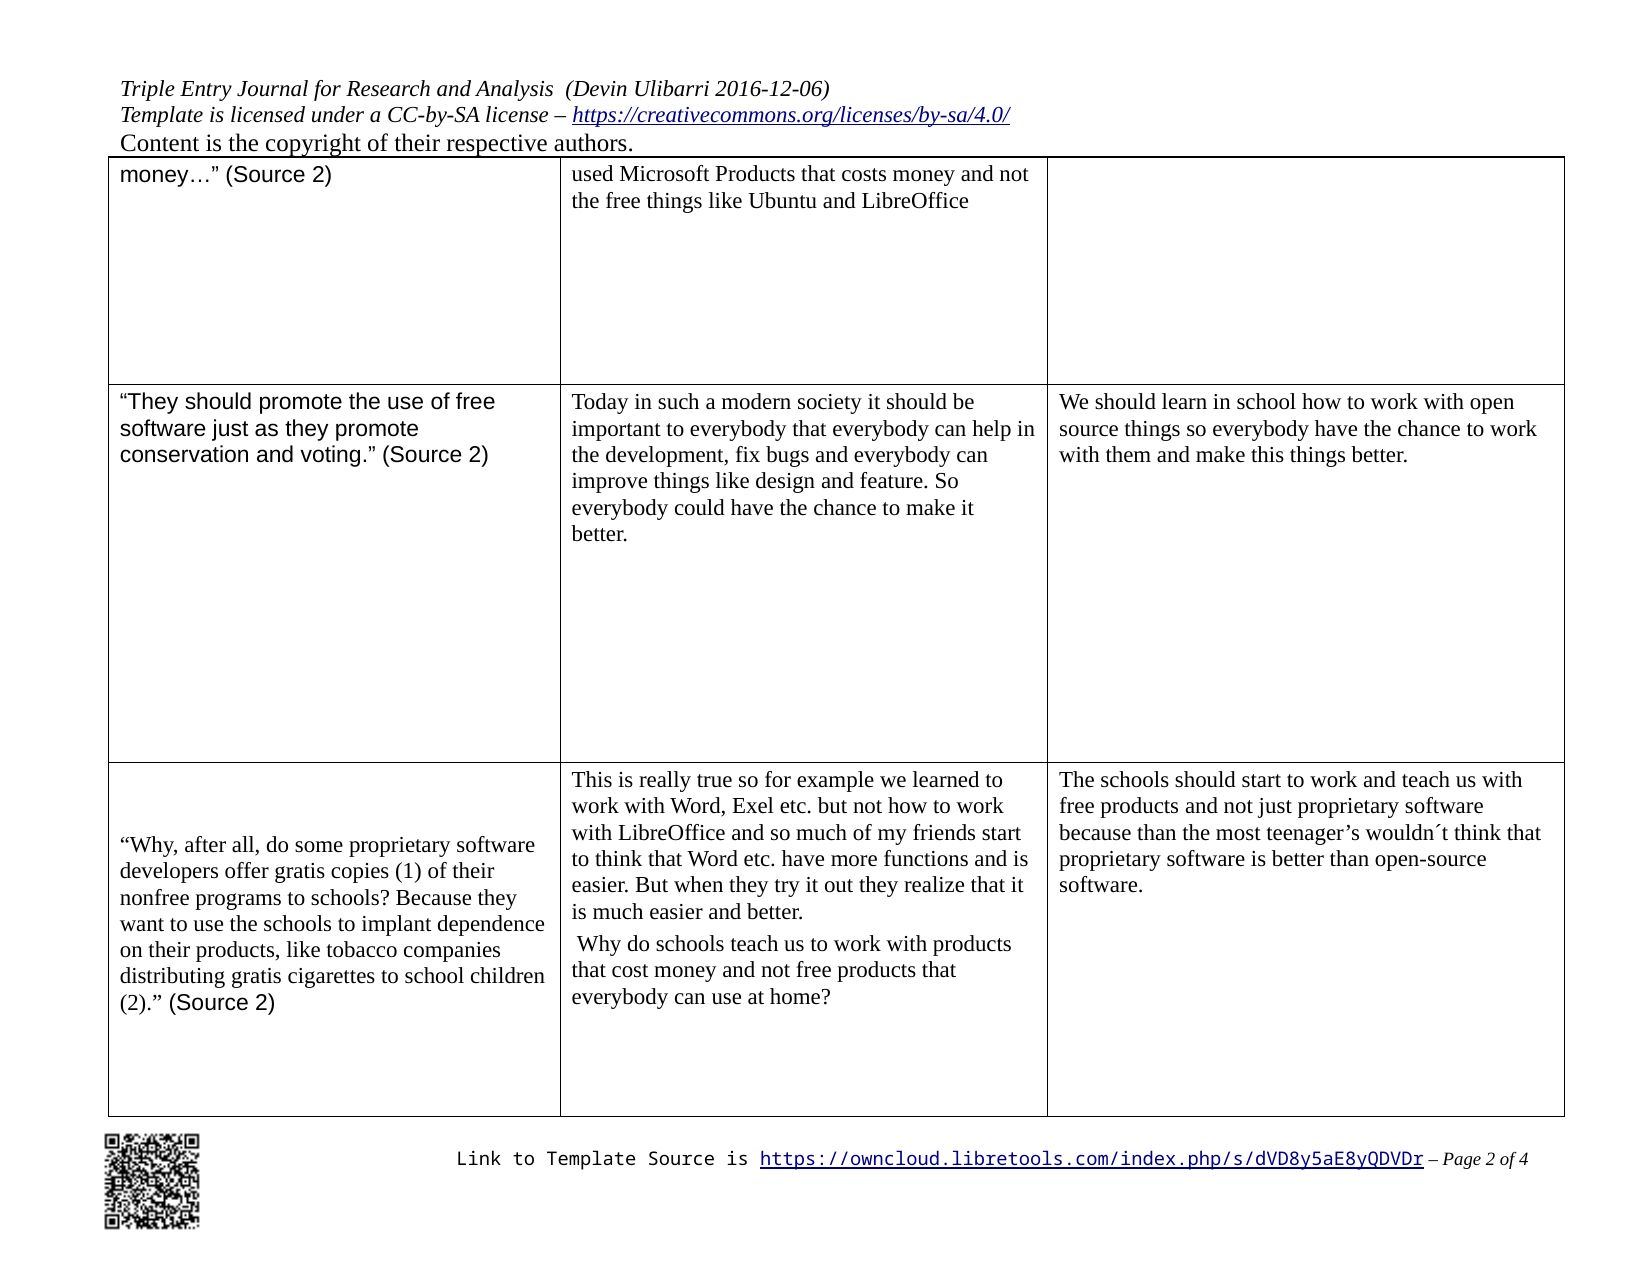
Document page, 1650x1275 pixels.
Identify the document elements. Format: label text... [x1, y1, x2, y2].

table_cell money…” (Source 2) [109, 158, 560, 384]
table_cell used Microsoft Products that costs money and not the free things like Ubuntu and LibreOffice [561, 158, 1047, 384]
table_cell We should learn in school how to work with open source things so everybody have the chance to work with them and make this things better. [1048, 385, 1564, 762]
table_cell The schools should start to work and teach us with free products and not just proprietary software because than the most teenager’s wouldn´t think that proprietary software is better than open-source software. [1048, 763, 1564, 1116]
table_cell “They should promote the use of free software just as they promote conservation and voting.” (Source 2) [109, 385, 560, 762]
table_cell Today in such a modern society it should be important to everybody that everybody can help in the development, fix bugs and everybody can improve things like design and feature. So everybody could have the chance to make it better. [561, 385, 1047, 762]
table_cell This is really true so for example we learned to work with Word, Exel etc. but not how to work with LibreOffice and so much of my friends start to think that Word etc. have more functions and is easier. But when they try it out they realize that it is much easier and better. Why do schools teach us to work with products that cost money and not free products that everybody can use at home? [561, 763, 1047, 1116]
table_cell [1048, 158, 1564, 384]
table_cell “Why, after all, do some proprietary software developers offer gratis copies (1) of their nonfree programs to schools? Because they want to use the schools to implant dependence on their products, like tobacco companies distributing gratis cigarettes to school children (2).” (Source 2) [109, 763, 560, 1116]
